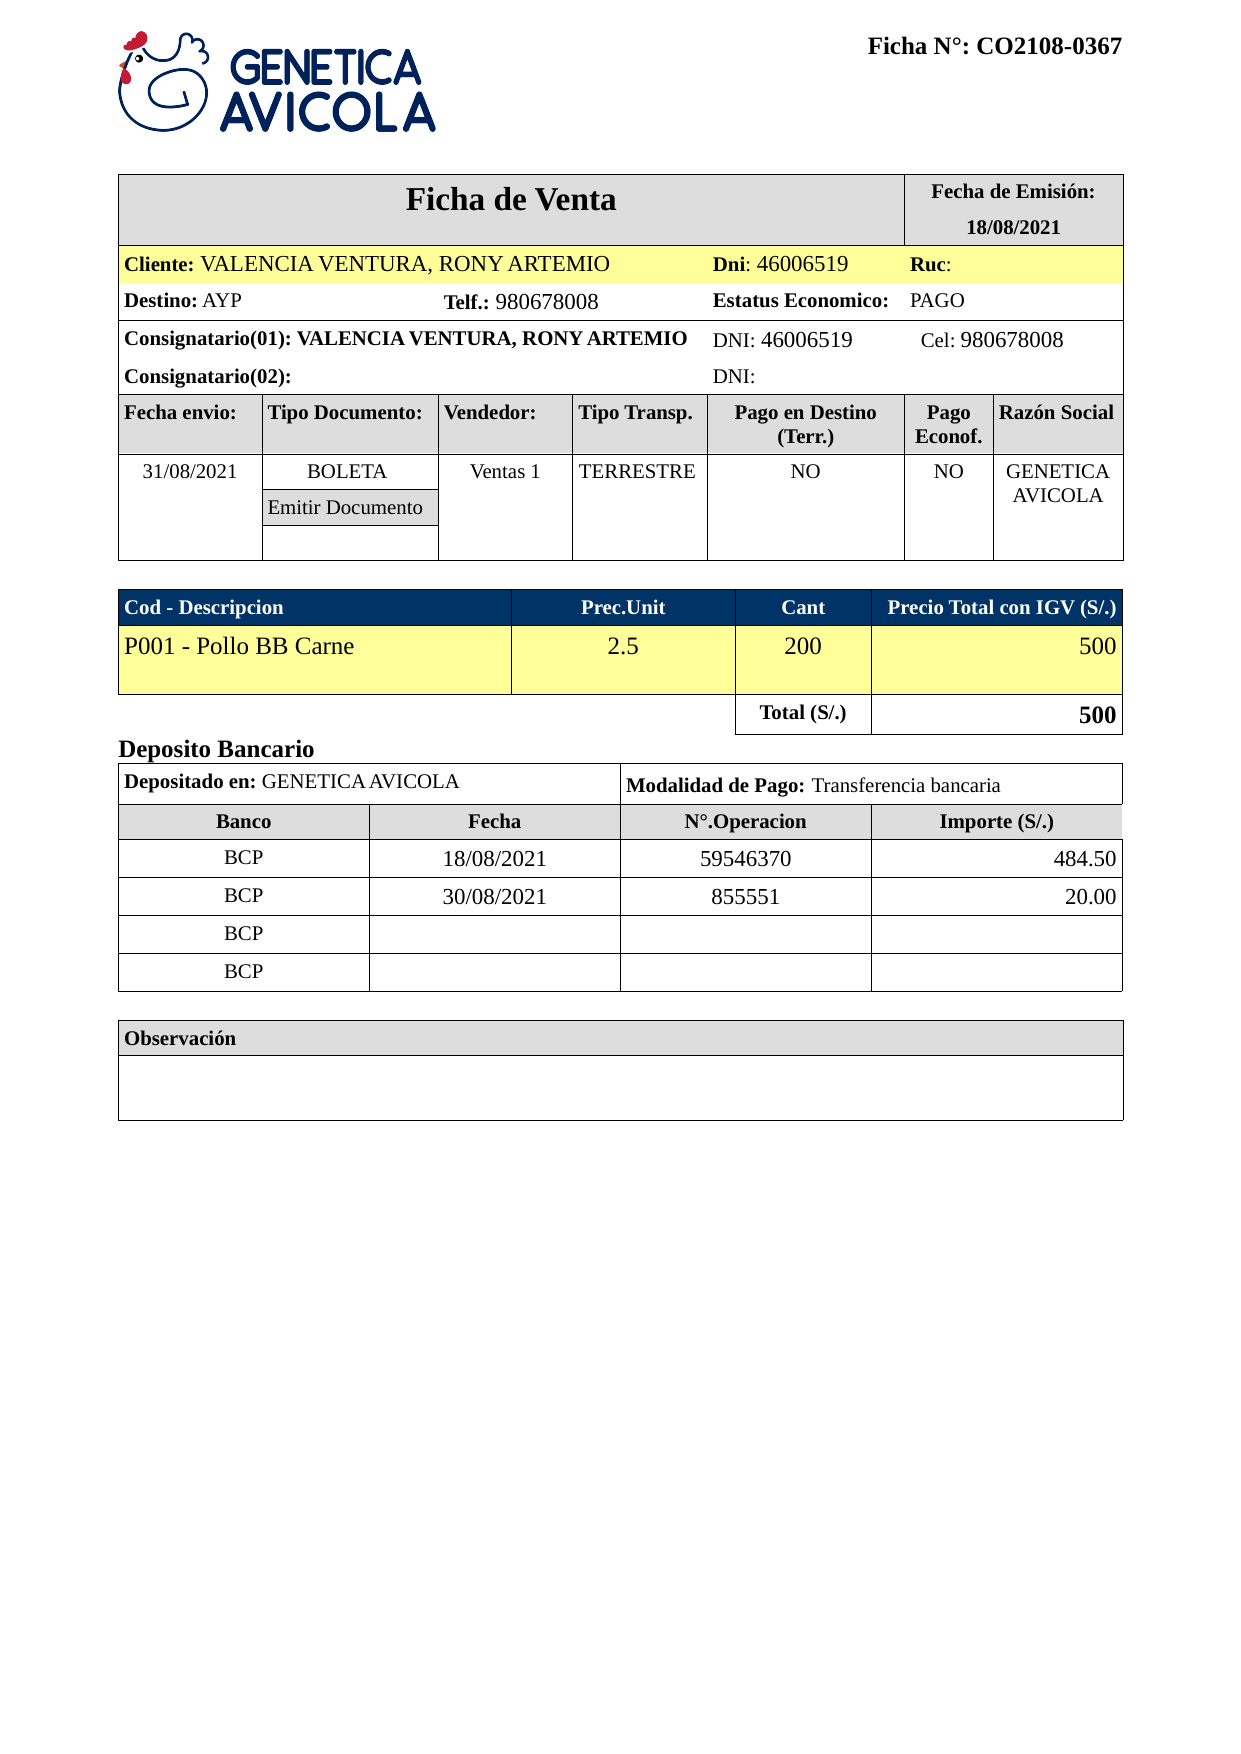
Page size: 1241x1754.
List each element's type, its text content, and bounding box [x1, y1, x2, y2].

table_cell Emitir Documento [263, 490, 438, 525]
table_header Cod - Descripcion [119, 590, 511, 625]
table_cell 500 [872, 695, 1122, 734]
table_cell GENETICA AVICOLA [994, 455, 1123, 560]
table_cell Pago Econof. [905, 395, 993, 453]
table_header Cant [736, 590, 871, 625]
table_header Modalidad de Pago: Transferencia bancaria [621, 764, 1122, 803]
table_cell NO [708, 455, 904, 560]
table_cell 500 [872, 626, 1122, 694]
table_cell Tipo Transp. [573, 395, 707, 453]
table_header Fecha de Emisión: [905, 175, 1123, 209]
table_cell Banco [119, 805, 369, 839]
table_cell Consignatario(01): VALENCIA VENTURA, RONY ARTEMIO [119, 321, 707, 358]
table_cell Estatus Economico: [707, 283, 904, 320]
table_cell Cel: 980678008 [915, 321, 1123, 358]
table_cell 18/08/2021 [905, 209, 1123, 245]
table_cell Ventas 1 [439, 455, 572, 560]
table_cell Fecha [370, 805, 620, 839]
table_cell BCP [119, 878, 369, 915]
table_cell Razón Social [994, 395, 1123, 453]
table_cell BCP [119, 954, 369, 991]
table_cell N°.Operacion [621, 805, 871, 839]
table_cell [621, 954, 871, 991]
table_cell [370, 954, 620, 991]
table_cell [118, 695, 511, 734]
table_cell DNI: [707, 358, 1123, 394]
table_cell Tipo Documento: [263, 395, 438, 453]
text Deposito Bancario [118, 734, 1122, 763]
table_cell [621, 916, 871, 953]
table_cell 18/08/2021 [370, 840, 620, 877]
table_cell Consignatario(02): [119, 358, 707, 394]
table_cell [119, 1056, 1123, 1119]
table_cell 855551 [621, 878, 871, 915]
table_cell PAGO [904, 283, 1123, 320]
table_cell BCP [119, 916, 369, 953]
table_cell 30/08/2021 [370, 878, 620, 915]
table_header Depositado en: GENETICA AVICOLA [119, 764, 620, 803]
table_cell Telf.: 980678008 [438, 283, 707, 320]
table_cell [263, 526, 438, 560]
table_cell BOLETA [263, 455, 438, 489]
table_cell Importe (S/.) [872, 805, 1122, 839]
table_cell Total (S/.) [736, 695, 871, 734]
table_cell [511, 695, 735, 734]
table_header Observación [119, 1021, 1123, 1055]
table_header Precio Total con IGV (S/.) [872, 590, 1122, 625]
table_cell BCP [119, 840, 369, 877]
table_cell P001 - Pollo BB Carne [119, 626, 511, 694]
table_cell Dni: 46006519 [707, 246, 904, 283]
table_cell Ruc: [904, 246, 1123, 283]
table_cell DNI: 46006519 [707, 321, 915, 358]
table_cell [872, 954, 1122, 991]
table_cell [370, 916, 620, 953]
table_cell 200 [736, 626, 871, 694]
table_cell NO [905, 455, 993, 560]
table_cell Pago en Destino (Terr.) [708, 395, 904, 453]
table_cell 59546370 [621, 840, 871, 877]
table_cell Vendedor: [439, 395, 572, 453]
table_cell 484.50 [872, 840, 1122, 877]
table_cell 2.5 [512, 626, 735, 694]
table_cell 31/08/2021 [119, 455, 262, 560]
table_cell TERRESTRE [573, 455, 707, 560]
picture [118, 31, 436, 132]
table_cell Cliente: VALENCIA VENTURA, RONY ARTEMIO [119, 246, 707, 283]
table_cell 20.00 [872, 878, 1122, 915]
table_header Prec.Unit [512, 590, 735, 625]
table_cell [872, 916, 1122, 953]
table_cell Destino: AYP [119, 283, 438, 320]
table_cell Fecha envio: [119, 395, 262, 453]
table_header Ficha de Venta [119, 175, 904, 245]
